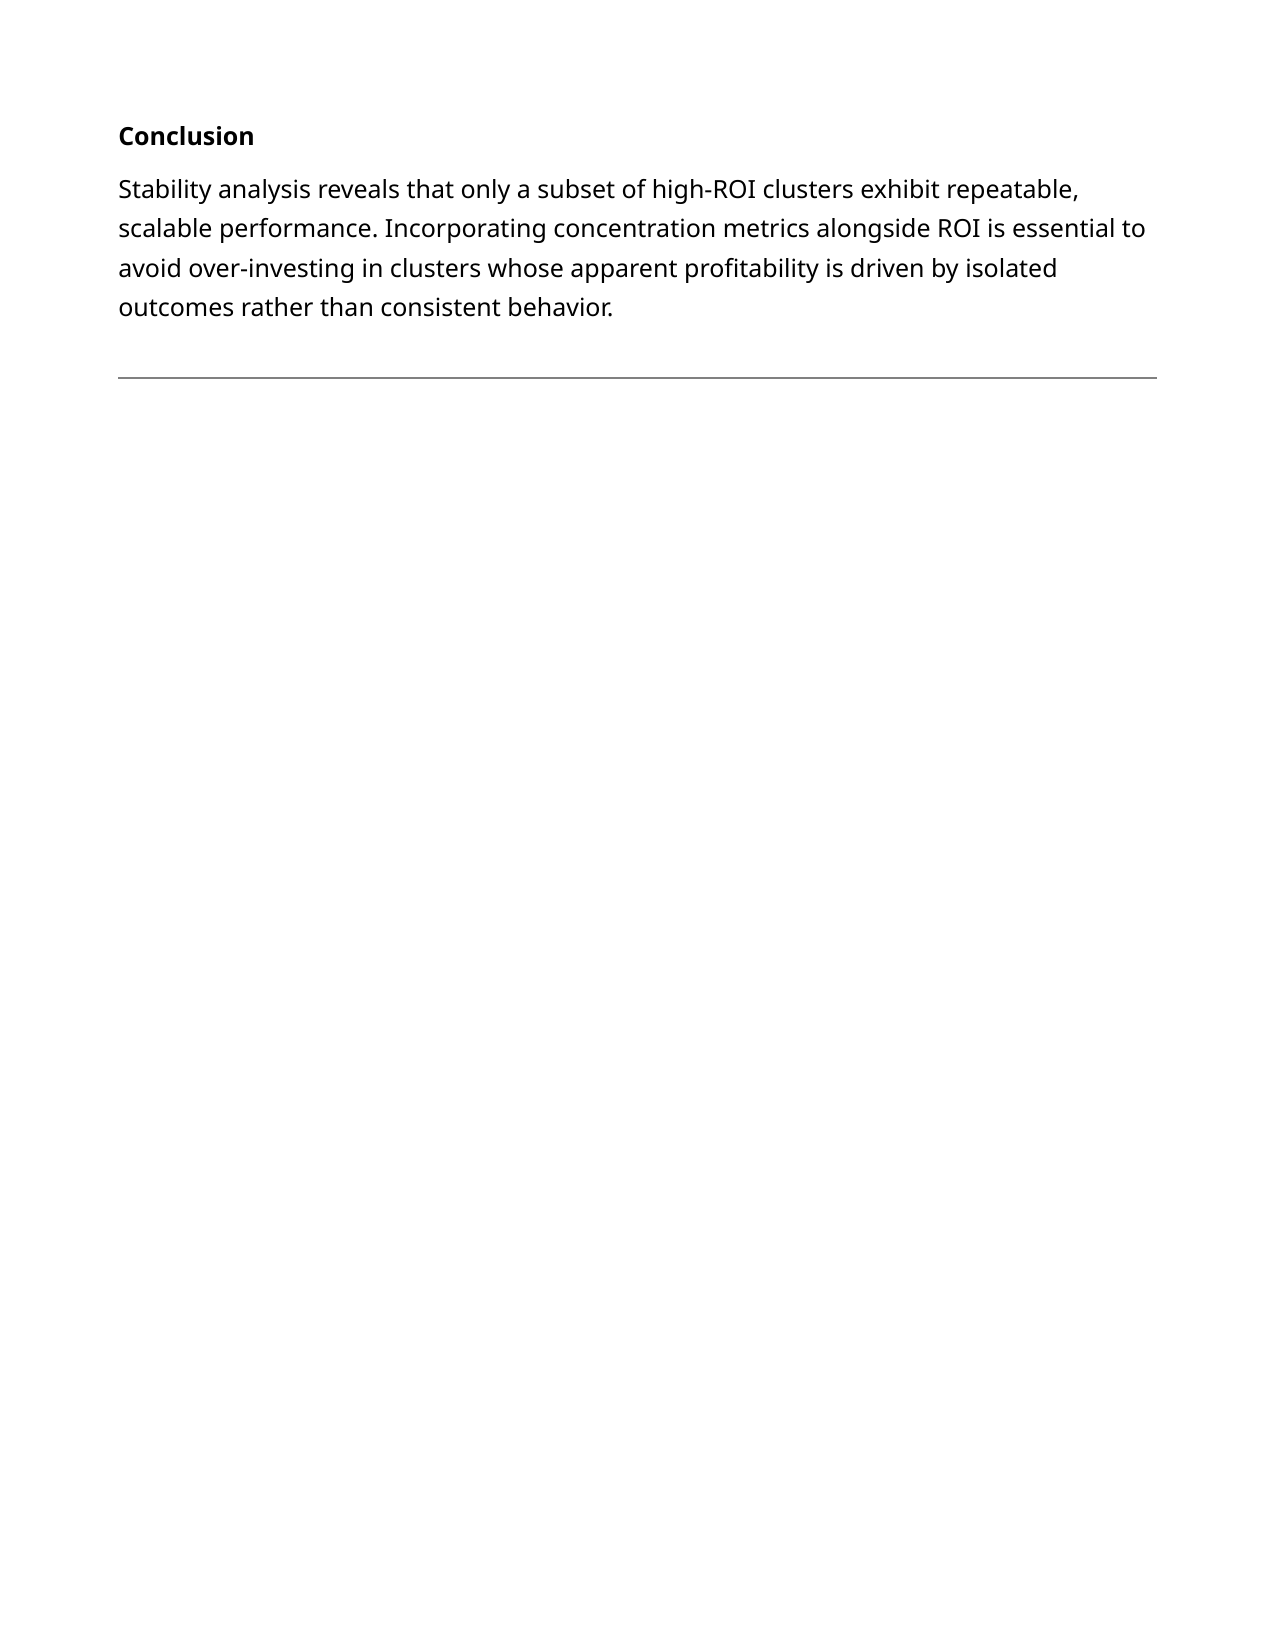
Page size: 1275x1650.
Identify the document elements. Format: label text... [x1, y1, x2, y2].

subtitle Conclusion [118, 118, 1157, 152]
text Stability analysis reveals that only a subset of high-ROI clusters exhibit repeatable, scalable performance. Incorporating concentration metrics alongside ROI is essential to avoid over-investing in clusters whose apparent profitability is driven by isolated outcomes rather than consistent behavior. [118, 172, 1157, 323]
